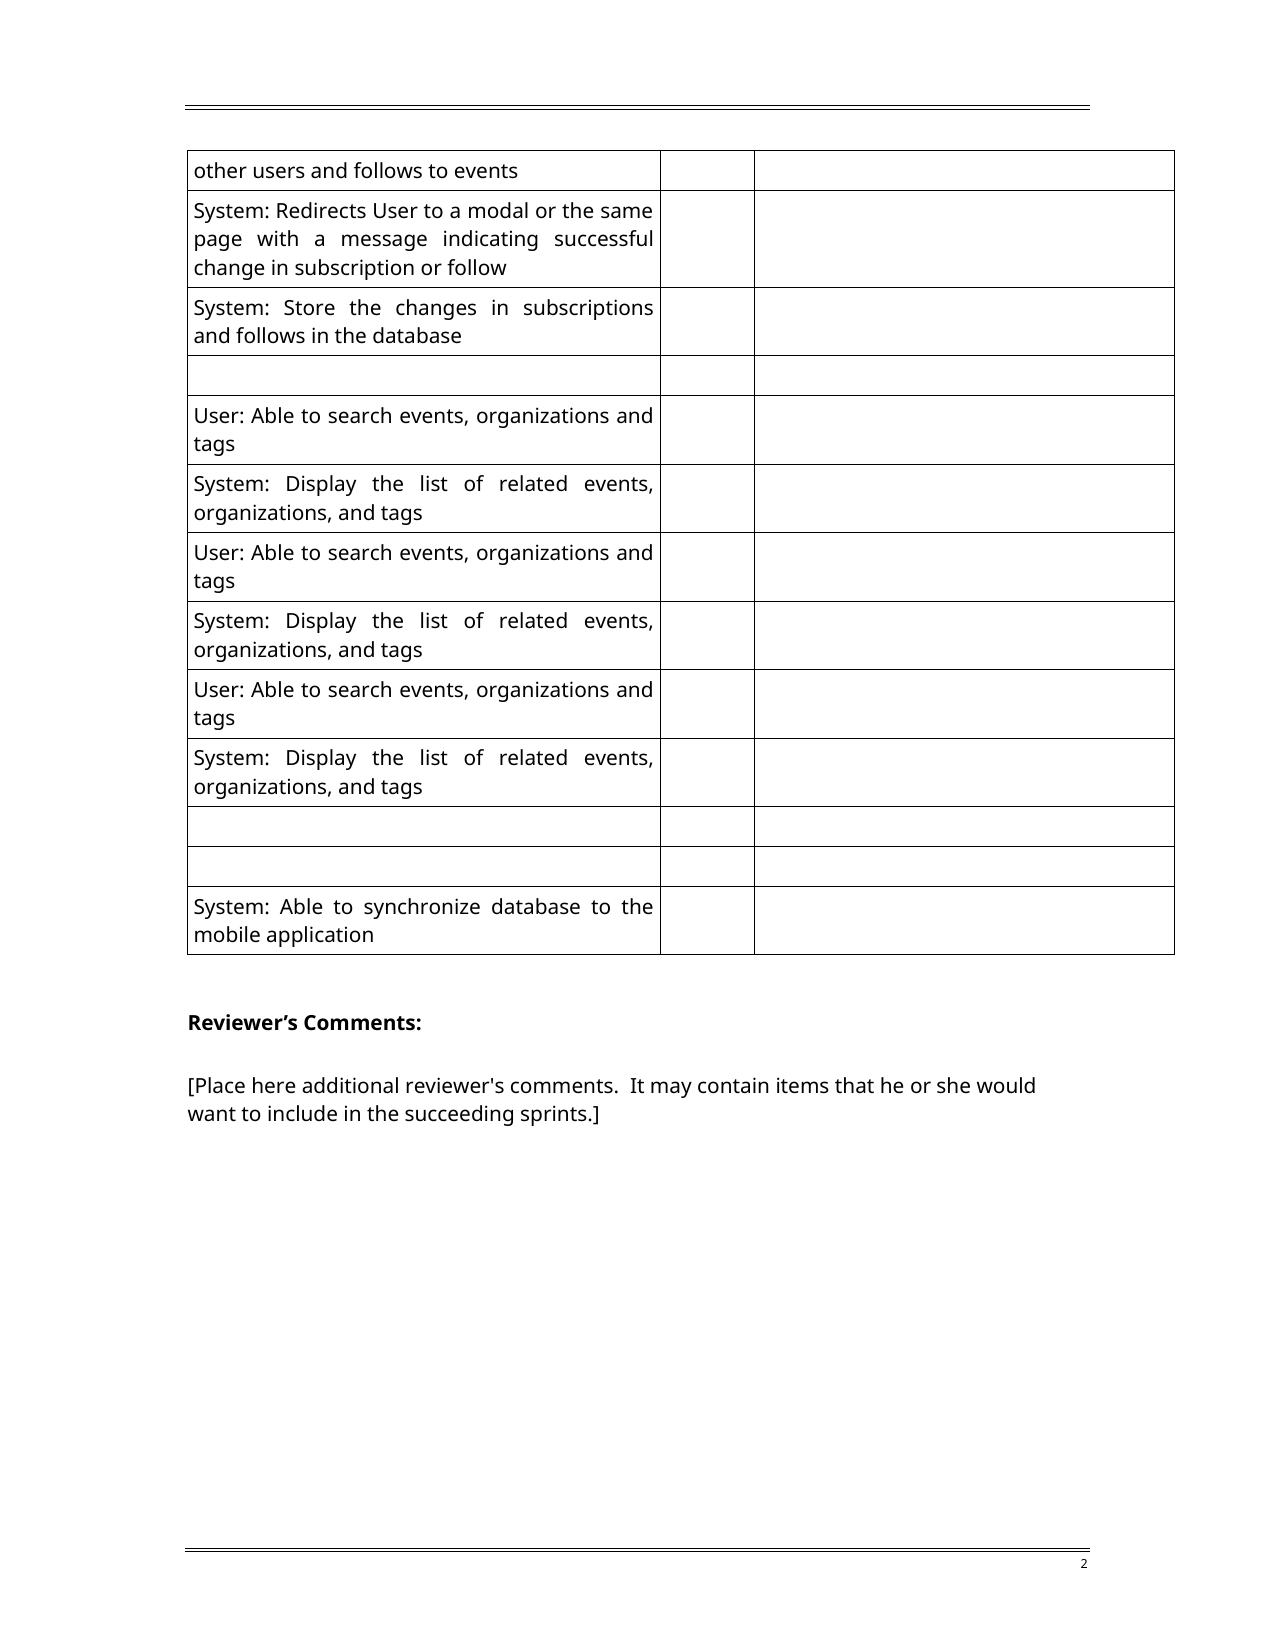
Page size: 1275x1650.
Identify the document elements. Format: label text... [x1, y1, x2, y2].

table_cell [661, 807, 754, 846]
table_cell [661, 288, 754, 355]
table_cell [755, 602, 1174, 669]
table_cell [661, 151, 754, 190]
table_cell [661, 887, 754, 954]
table_cell [755, 465, 1174, 532]
table_cell User: Able to search events, organizations and tags [188, 396, 660, 464]
table_cell [661, 739, 754, 806]
table_cell [661, 847, 754, 886]
table_cell User: Able to search events, organizations and tags [188, 670, 660, 737]
table_cell [661, 356, 754, 395]
table_cell [755, 396, 1174, 464]
table_cell User: Able to search events, organizations and tags [188, 533, 660, 601]
table_cell [661, 191, 754, 287]
subtitle Reviewer’s Comments: [187, 1008, 1087, 1065]
table_cell System: Display the list of related events, organizations, and tags [188, 602, 660, 669]
table_cell [661, 465, 754, 532]
table_cell [755, 151, 1174, 190]
table_cell [188, 847, 660, 886]
table_cell System: Redirects User to a modal or the same page with a message indicating successful change in subscription or follow [188, 191, 660, 287]
table_cell [755, 739, 1174, 806]
table_cell [755, 191, 1174, 287]
table_cell [755, 288, 1174, 355]
table_cell [755, 533, 1174, 601]
table_cell System: Display the list of related events, organizations, and tags [188, 465, 660, 532]
table_cell other users and follows to events [188, 151, 660, 190]
table_cell [755, 807, 1174, 846]
table_cell [661, 602, 754, 669]
table_cell [661, 670, 754, 737]
table_cell [755, 847, 1174, 886]
table_cell [188, 807, 660, 846]
table_cell [188, 356, 660, 395]
text [Place here additional reviewer's comments. It may contain items that he or she would want to include in the succeeding sprints.] [187, 1071, 1087, 1128]
table_cell System: Able to synchronize database to the mobile application [188, 887, 660, 954]
table_cell [661, 396, 754, 464]
table_cell [755, 670, 1174, 737]
table_cell [661, 533, 754, 601]
table_cell [755, 356, 1174, 395]
table_cell System: Store the changes in subscriptions and follows in the database [188, 288, 660, 355]
table_cell [755, 887, 1174, 954]
table_cell System: Display the list of related events, organizations, and tags [188, 739, 660, 806]
